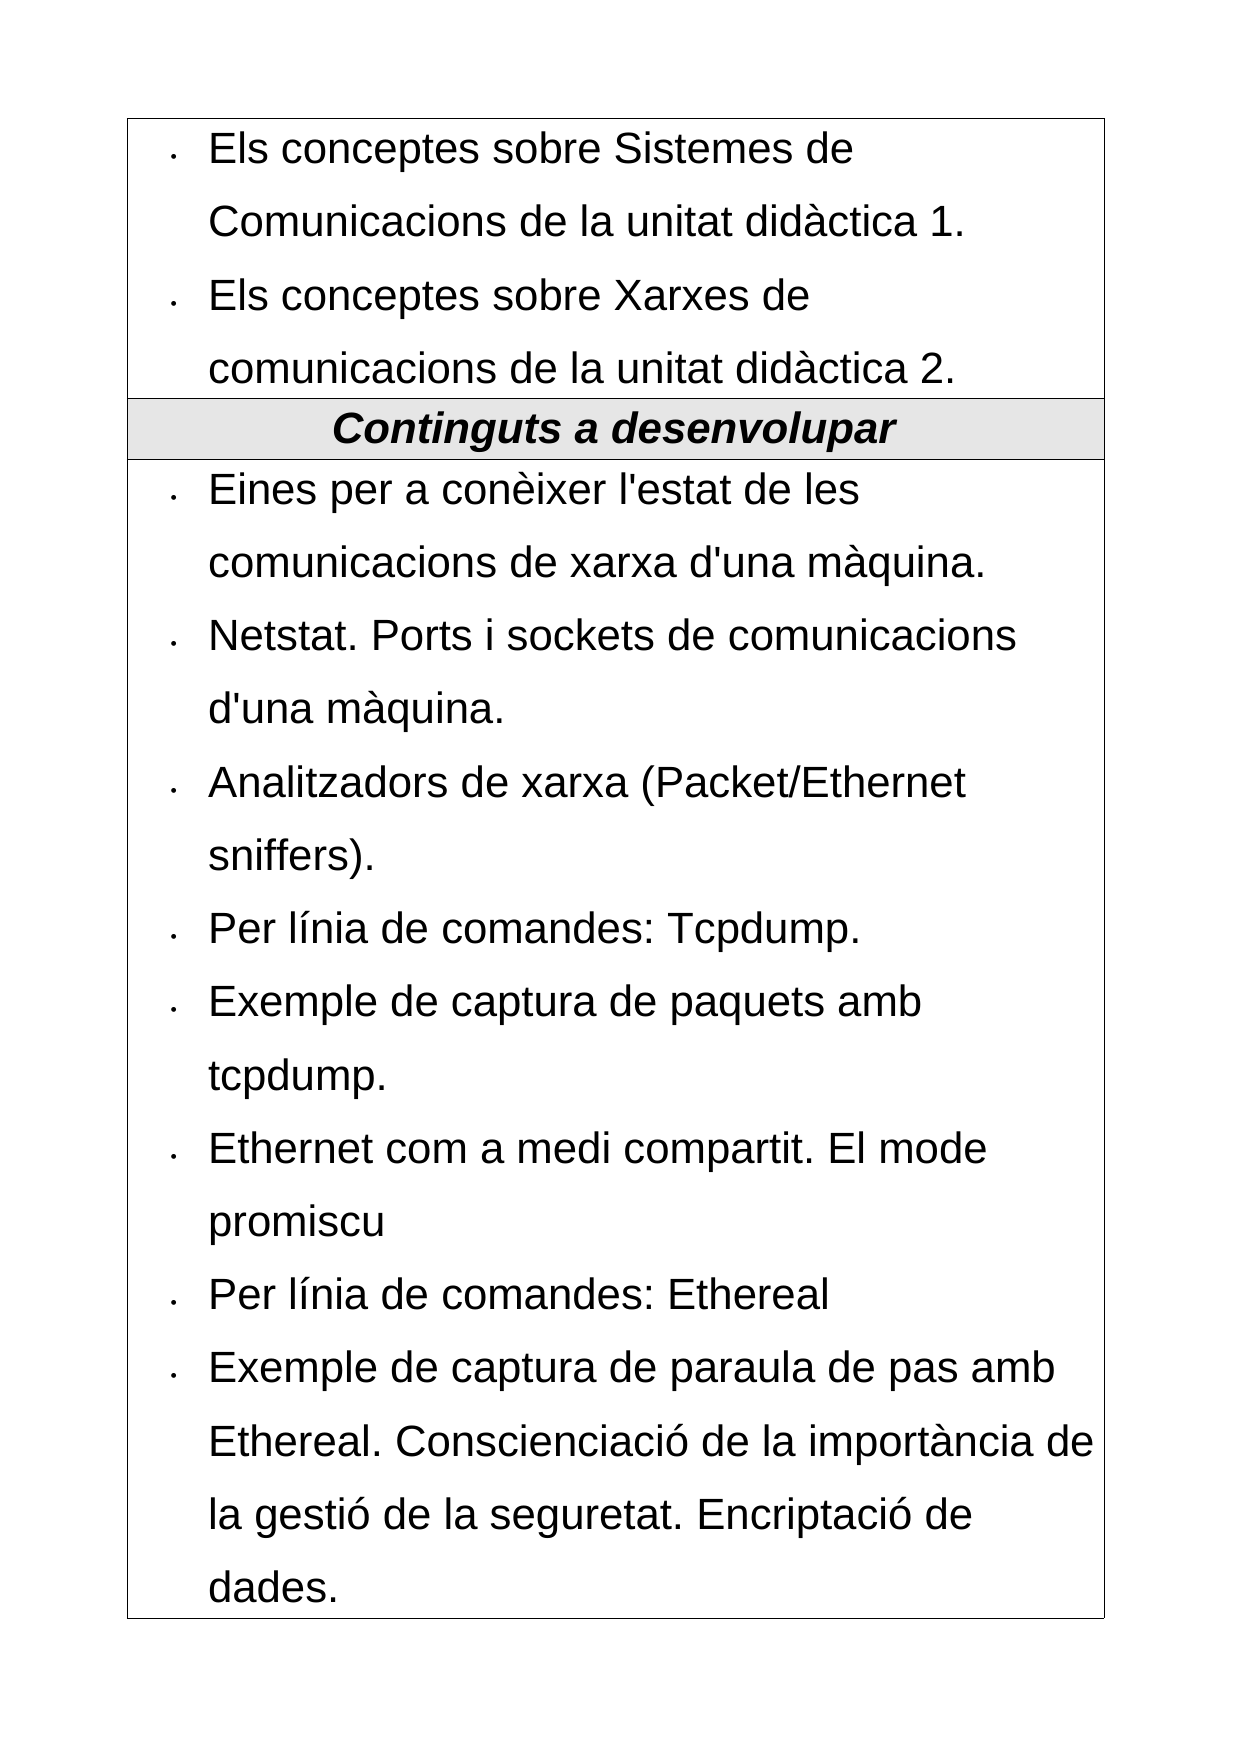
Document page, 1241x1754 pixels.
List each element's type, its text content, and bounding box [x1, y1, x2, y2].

table_cell Concepte de protocol. Els conceptes sobre Sistemes de Comunicacions de la unitat didàctica 1. Els conceptes sobre Xarxes de comunicacions de la unitat didàctica 2. [128, 119, 1104, 398]
table_cell Continguts a desenvolupar [128, 399, 1104, 459]
table_cell Eines per a conèixer l'estat de les comunicacions de xarxa d'una màquina. Netstat. Ports i sockets de comunicacions d'una màquina. Analitzadors de xarxa (Packet/Ethernet sniffers). Per línia de comandes: Tcpdump. Exemple de captura de paquets amb tcpdump. Ethernet com a medi compartit. El mode promiscu Per línia de comandes: Ethereal Exemple de captura de paraula de pas amb Ethereal. Conscienciació de la importància de la gestió de la seguretat. Encriptació de dades. [128, 460, 1104, 1617]
